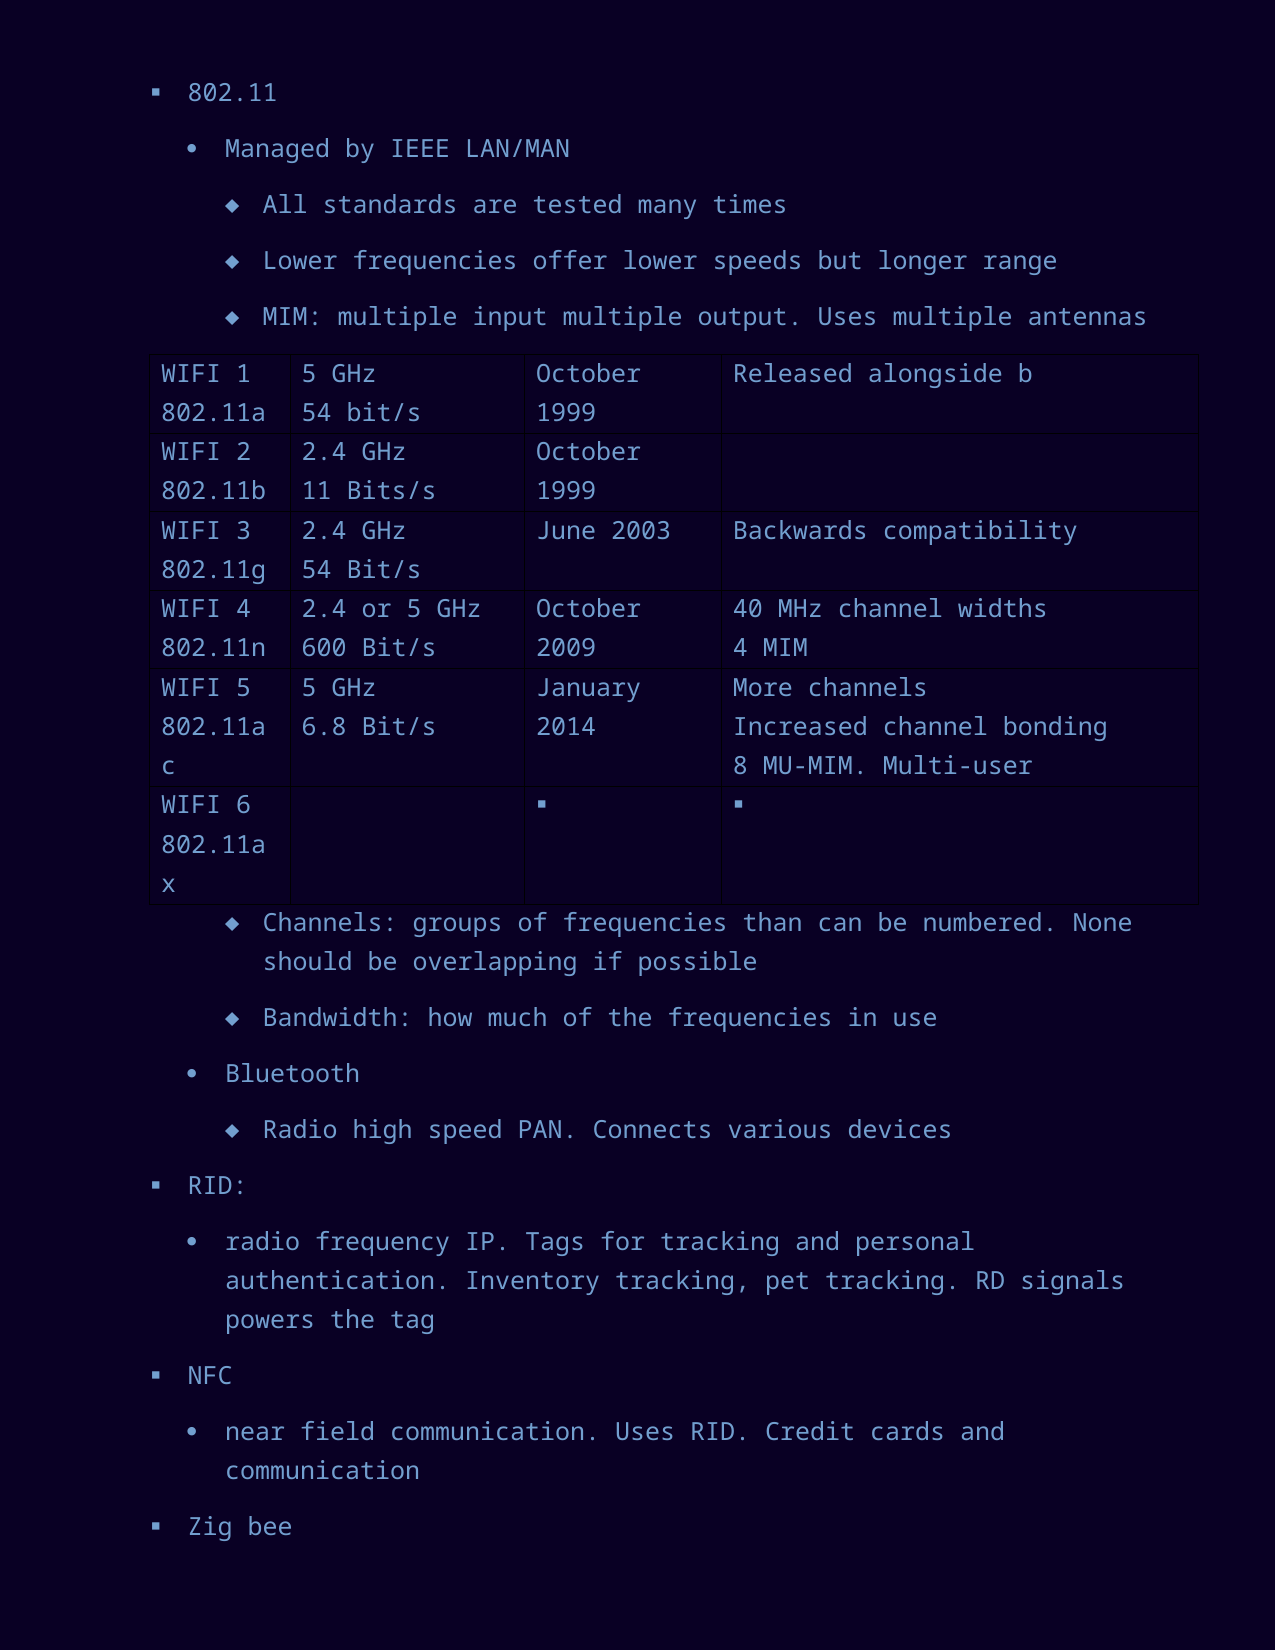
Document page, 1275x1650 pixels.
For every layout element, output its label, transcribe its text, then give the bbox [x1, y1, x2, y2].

table_cell 2.4 or 5 GHz 600 Bit/s [291, 591, 524, 668]
list MIM: multiple input multiple output. Uses multiple antennas [225, 298, 1200, 332]
table_cell Backwards compatibility [722, 512, 1198, 590]
table_cell WIFI 5 802.11ac [150, 669, 290, 786]
table_cell June 2003 [525, 512, 721, 590]
table_cell 2.4 GHz 11 Bits/s [291, 434, 524, 511]
table_cell More channels Increased channel bonding 8 MU-MIM. Multi-user [722, 669, 1198, 786]
table_cell [722, 434, 1198, 511]
list RID: [150, 1167, 1200, 1201]
table_cell WIFI 3 802.11g [150, 512, 290, 590]
list All standards are tested many times [225, 187, 1200, 221]
list Bandwidth: how much of the frequencies in use [225, 1000, 1200, 1034]
table_cell WIFI 2 802.11b [150, 434, 290, 511]
list 802.11 [150, 75, 1200, 109]
list NFC [150, 1357, 1200, 1391]
table_cell 5 GHz 6.8 Bit/s [291, 669, 524, 786]
list Managed by IEEE LAN/MAN [187, 131, 1200, 165]
list near field communication. Uses RID. Credit cards and communication [187, 1413, 1200, 1486]
table_header WIFI 1 802.11a [150, 355, 290, 433]
table_header 5 GHz 54 bit/s [291, 355, 524, 433]
table_cell [291, 787, 524, 904]
table_header Released alongside b [722, 355, 1198, 433]
table_cell [722, 787, 1198, 904]
table_header October 1999 [525, 355, 721, 433]
list Channels: groups of frequencies than can be numbered. None should be overlapping if possible [225, 905, 1200, 978]
list radio frequency IP. Tags for tracking and personal authentication. Inventory tracking, pet tracking. RD signals powers the tag [187, 1223, 1200, 1336]
list Zig bee [150, 1508, 1200, 1542]
list Radio high speed PAN. Connects various devices [225, 1111, 1200, 1146]
table_cell January 2014 [525, 669, 721, 786]
list Lower frequencies offer lower speeds but longer range [225, 242, 1200, 277]
table_cell 40 MHz channel widths 4 MIM [722, 591, 1198, 668]
table_cell WIFI 6 802.11ax [150, 787, 290, 904]
table_cell WIFI 4 802.11n [150, 591, 290, 668]
table_cell 2.4 GHz 54 Bit/s [291, 512, 524, 590]
list Bluetooth [187, 1056, 1200, 1090]
table_cell [525, 787, 721, 904]
table_cell October 1999 [525, 434, 721, 511]
table_cell October 2009 [525, 591, 721, 668]
